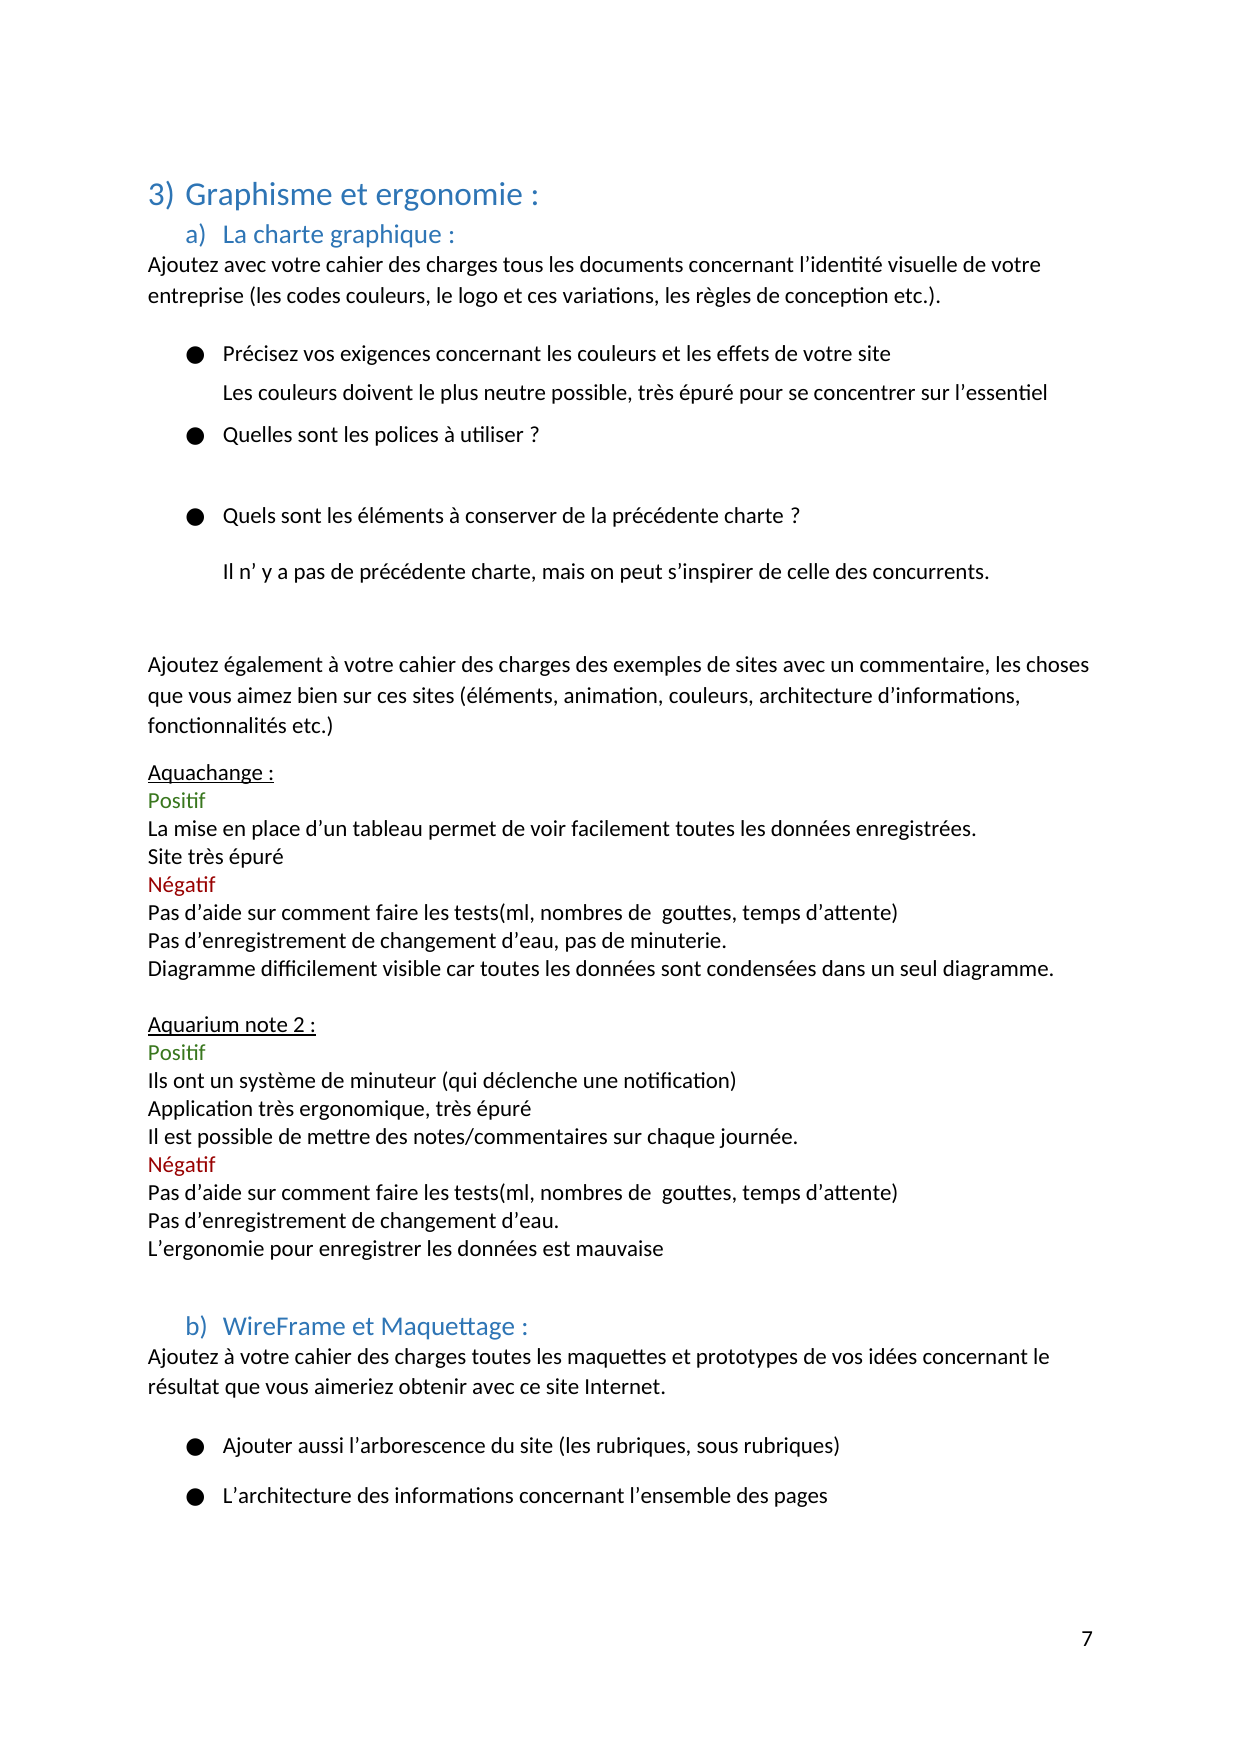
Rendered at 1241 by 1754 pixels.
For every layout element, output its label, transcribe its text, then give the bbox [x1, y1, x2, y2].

list Quels sont les éléments à conserver de la précédente charte ? [185, 489, 1093, 536]
text Ajoutez à votre cahier des charges toutes les maquettes et prototypes de vos idées concernant le résultat que vous aimeriez obtenir avec ce site Internet. [148, 1342, 1093, 1400]
text Pas d’enregistrement de changement d’eau. [148, 1206, 1093, 1234]
list Précisez vos exigences concernant les couleurs et les effets de votre site [185, 328, 1093, 374]
subtitle La charte graphique : [185, 217, 1093, 251]
text L’ergonomie pour enregistrer les données est mauvaise [148, 1234, 1093, 1262]
text Négatif [148, 870, 1093, 898]
list Ajouter aussi l’arborescence du site (les rubriques, sous rubriques) [185, 1419, 1093, 1466]
text Site très épuré [148, 842, 1093, 870]
text Négatif [148, 1150, 1093, 1178]
list L’architecture des informations concernant l’ensemble des pages [185, 1470, 1093, 1517]
text Il est possible de mettre des notes/commentaires sur chaque journée. [148, 1122, 1093, 1150]
text Pas d’aide sur comment faire les tests(ml, nombres de gouttes, temps d’attente) [148, 1178, 1093, 1206]
text Pas d’enregistrement de changement d’eau, pas de minuterie. [148, 926, 1093, 954]
list Quelles sont les polices à utiliser ? [185, 408, 1093, 456]
text Aquarium note 2 : [148, 1010, 1093, 1038]
text Ajoutez également à votre cahier des charges des exemples de sites avec un commentaire, les choses que vous aimez bien sur ces sites (éléments, animation, couleurs, architecture d’informations, fonctionnalités etc.) [148, 651, 1093, 739]
text Application très ergonomique, très épuré [148, 1094, 1093, 1122]
text Aquachange : [148, 758, 1093, 786]
text Ajoutez avec votre cahier des charges tous les documents concernant l’identité visuelle de votre entreprise (les codes couleurs, le logo et ces variations, les règles de conception etc.). [148, 251, 1093, 309]
text Positif [148, 786, 1093, 814]
text Il n’ y a pas de précédente charte, mais on peut s’inspirer de celle des concurrents. [223, 557, 1093, 585]
text Positif [148, 1038, 1093, 1066]
text Les couleurs doivent le plus neutre possible, très épuré pour se concentrer sur l’essentiel [223, 378, 1093, 406]
text La mise en place d’un tableau permet de voir facilement toutes les données enregistrées. [148, 814, 1093, 842]
text Diagramme difficilement visible car toutes les données sont condensées dans un seul diagramme. [148, 954, 1093, 982]
text Pas d’aide sur comment faire les tests(ml, nombres de gouttes, temps d’attente) [148, 898, 1093, 926]
text Ils ont un système de minuteur (qui déclenche une notification) [148, 1066, 1093, 1094]
subtitle WireFrame et Maquettage : [185, 1309, 1093, 1342]
subtitle Graphisme et ergonomie : [148, 173, 1093, 213]
